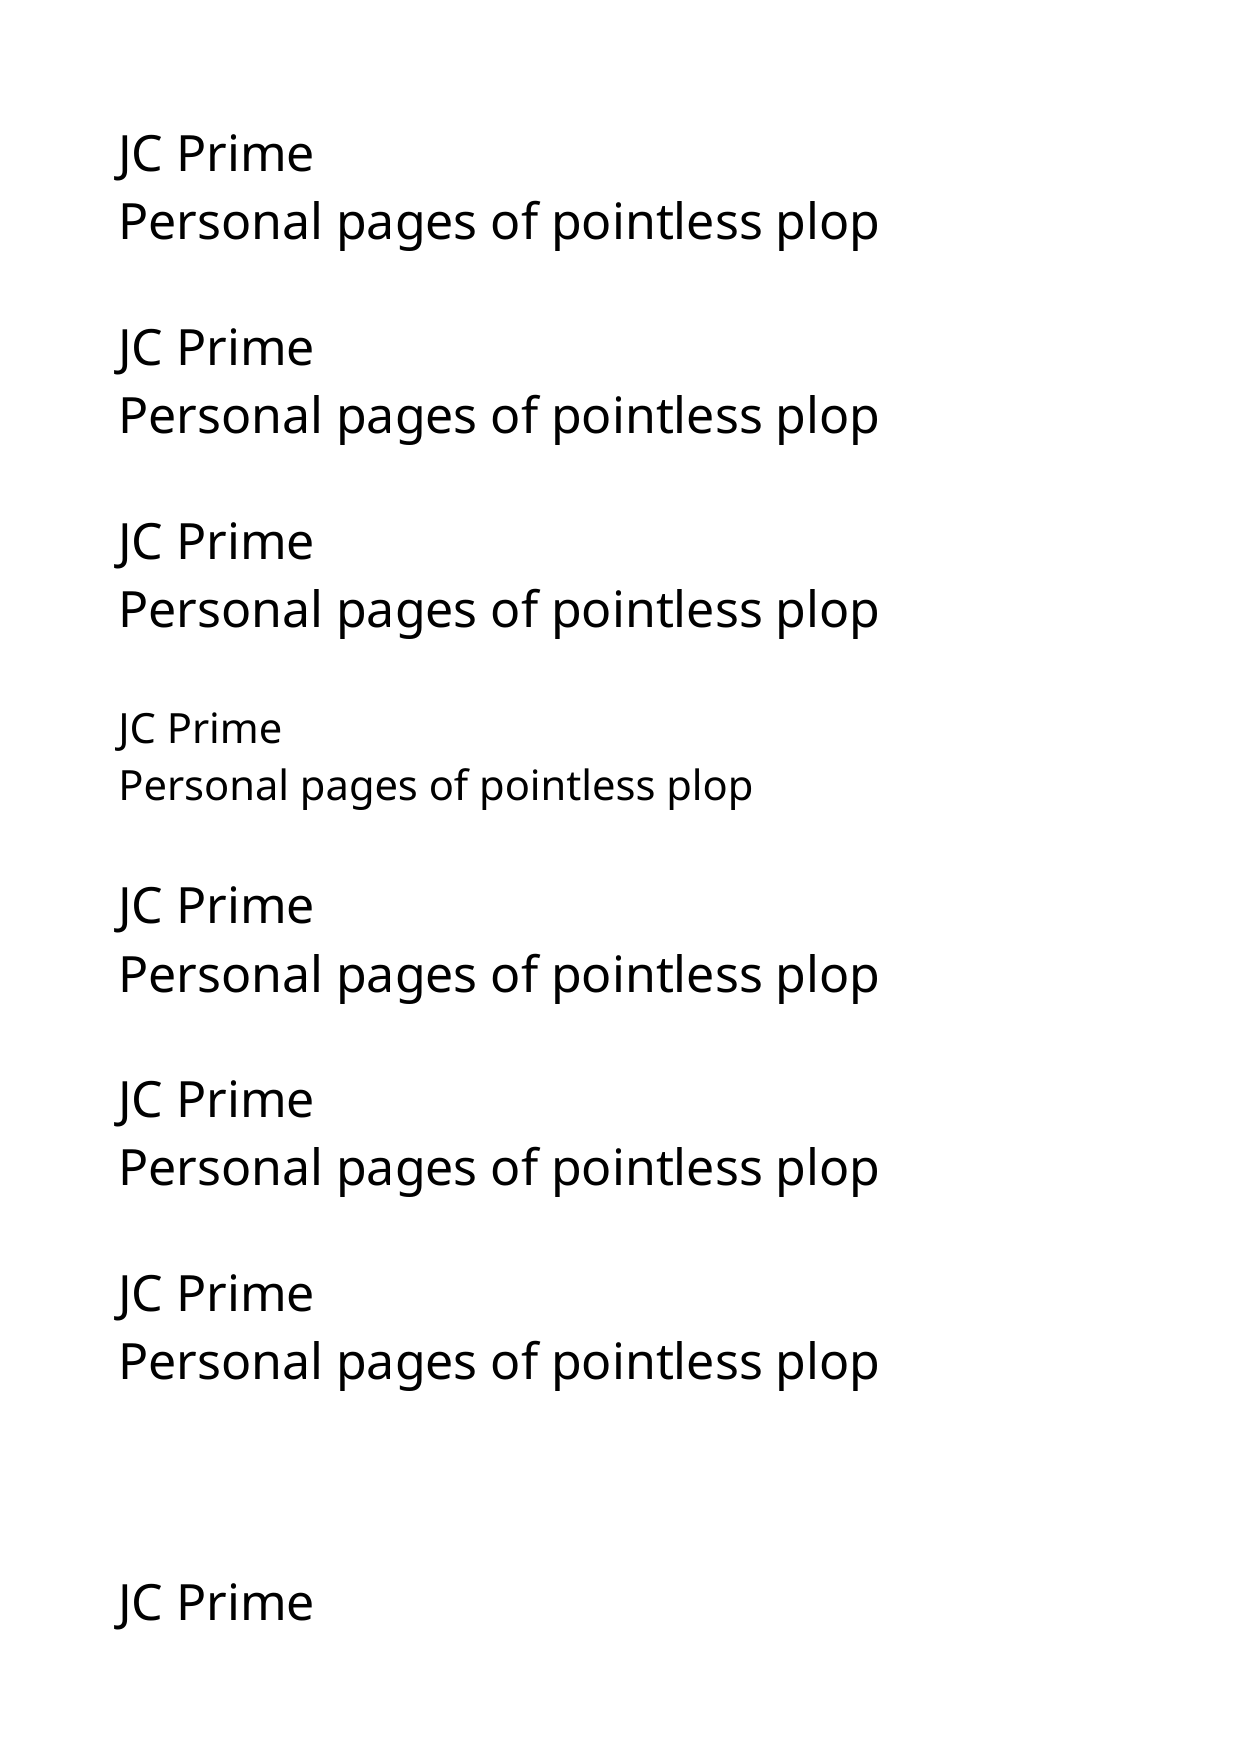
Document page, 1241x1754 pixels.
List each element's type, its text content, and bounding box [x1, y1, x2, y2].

text JC Prime [118, 1064, 1122, 1132]
text JC Prime [118, 870, 1122, 938]
text JC Prime [118, 699, 1122, 756]
text Personal pages of pointless plop [118, 938, 1122, 1007]
text JC Prime [118, 506, 1122, 574]
text Personal pages of pointless plop [118, 380, 1122, 448]
text JC Prime [118, 312, 1122, 380]
text Personal pages of pointless plop [118, 1326, 1122, 1394]
text JC Prime [118, 1567, 1122, 1635]
text Personal pages of pointless plop [118, 756, 1122, 813]
text JC Prime [118, 118, 1122, 186]
text Personal pages of pointless plop [118, 574, 1122, 642]
text Personal pages of pointless plop [118, 186, 1122, 254]
text Personal pages of pointless plop [118, 1132, 1122, 1200]
text JC Prime [118, 1258, 1122, 1326]
